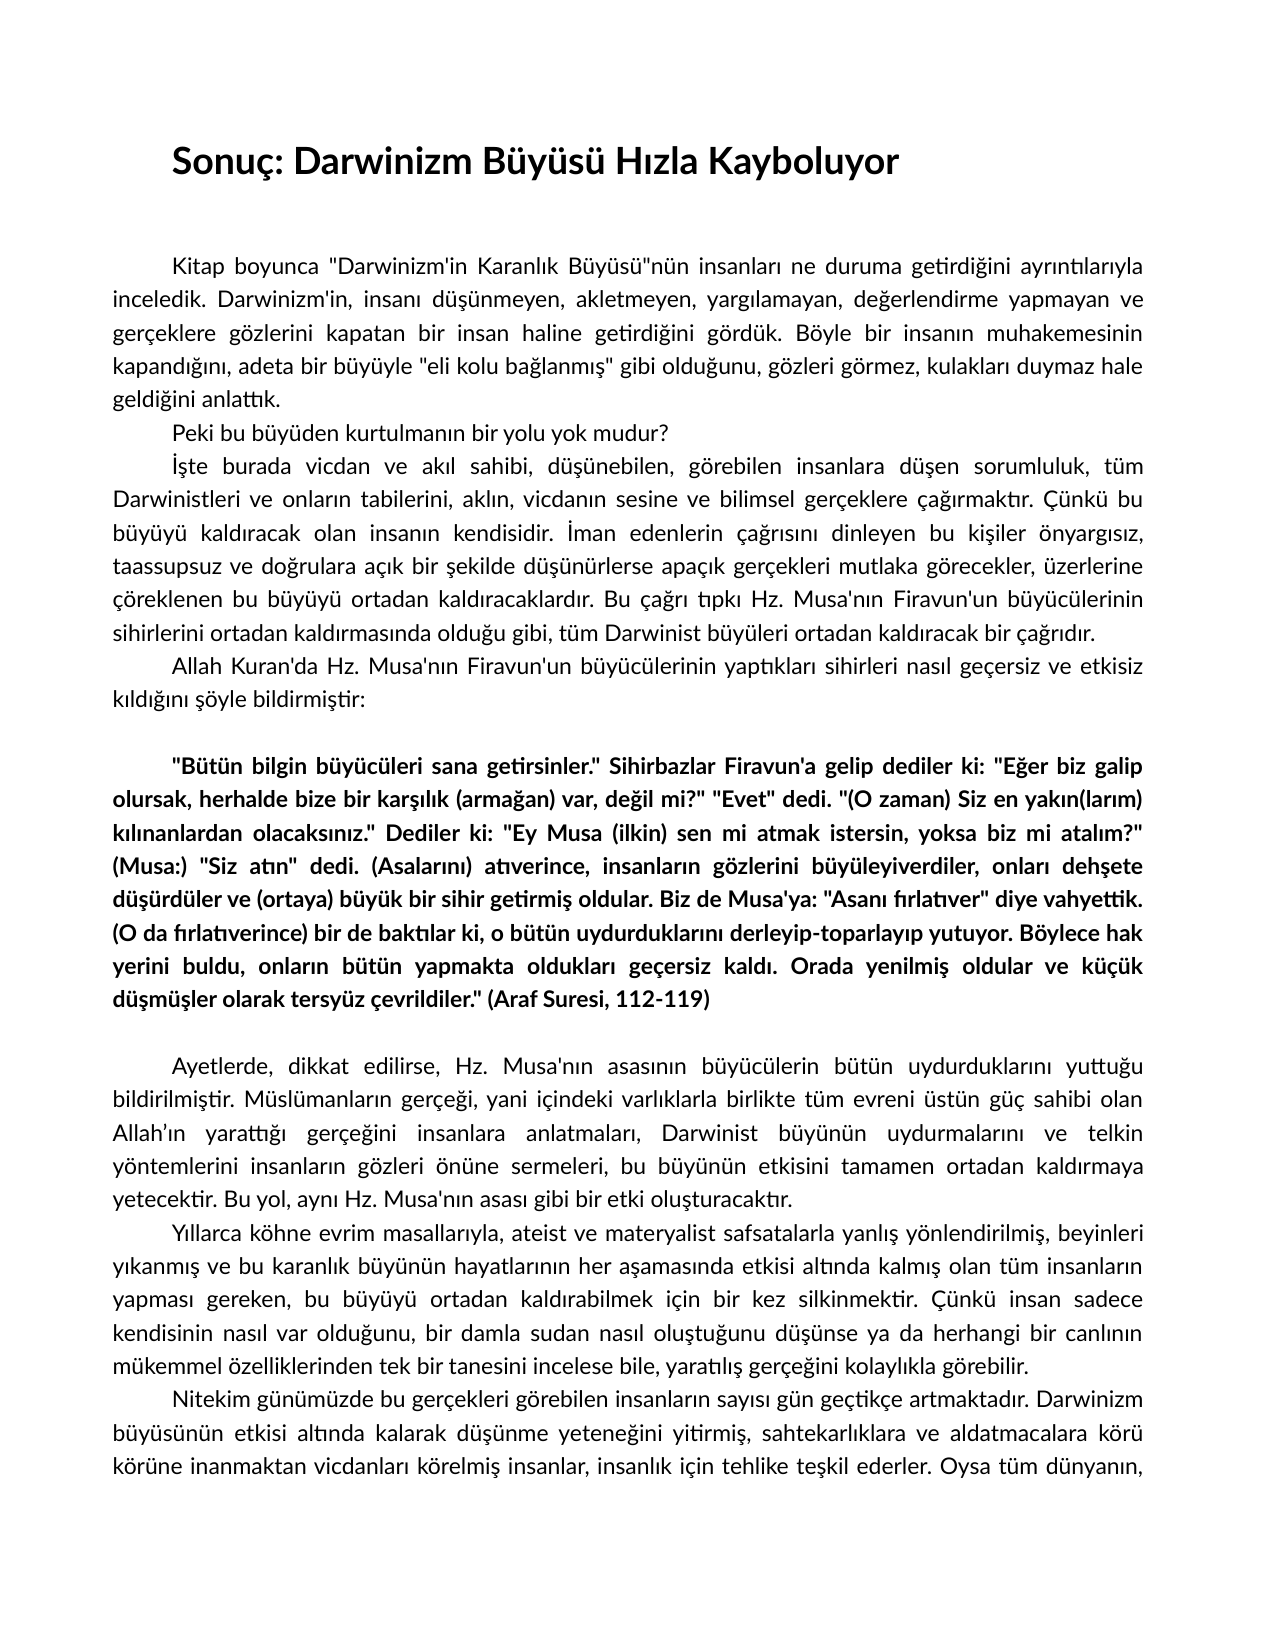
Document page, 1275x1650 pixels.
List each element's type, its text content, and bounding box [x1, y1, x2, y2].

text Allah Kuran'da Hz. Musa'nın Firavun'un büyücülerinin yaptıkları sihirleri nasıl geçersiz ve etkisiz kıldığını şöyle bildirmiştir: [112, 648, 1145, 714]
text Ayetlerde, dikkat edilirse, Hz. Musa'nın asasının büyücülerin bütün uydurduklarını yuttuğu bildirilmiştir. Müslümanların gerçeği, yani içindeki varlıklarla birlikte tüm evreni üstün güç sahibi olan Allah’ın yarattığı gerçeğini insanlara anlatmaları, Darwinist büyünün uydurmalarını ve telkin yöntemlerini insanların gözleri önüne sermeleri, bu büyünün etkisini tamamen ortadan kaldırmaya yetecektir. Bu yol, aynı Hz. Musa'nın asası gibi bir etki oluşturacaktır. [112, 1048, 1145, 1214]
text Peki bu büyüden kurtulmanın bir yolu yok mudur? [112, 414, 1145, 448]
text Yıllarca köhne evrim masallarıyla, ateist ve materyalist safsatalarla yanlış yönlendirilmiş, beyinleri yıkanmış ve bu karanlık büyünün hayatlarının her aşamasında etkisi altında kalmış olan tüm insanların yapması gereken, bu büyüyü ortadan kaldırabilmek için bir kez silkinmektir. Çünkü insan sadece kendisinin nasıl var olduğunu, bir damla sudan nasıl oluştuğunu düşünse ya da herhangi bir canlının mükemmel özelliklerinden tek bir tanesini incelese bile, yaratılış gerçeğini kolaylıkla görebilir. [112, 1214, 1145, 1381]
text Kitap boyunca "Darwinizm'in Karanlık Büyüsü"nün insanları ne duruma getirdiğini ayrıntılarıyla inceledik. Darwinizm'in, insanı düşünmeyen, akletmeyen, yargılamayan, değerlendirme yapmayan ve gerçeklere gözlerini kapatan bir insan haline getirdiğini gördük. Böyle bir insanın muhakemesinin kapandığını, adeta bir büyüyle "eli kolu bağlanmış" gibi olduğunu, gözleri görmez, kulakları duymaz hale geldiğini anlattık. [112, 248, 1145, 414]
text Nitekim günümüzde bu gerçekleri görebilen insanların sayısı gün geçtikçe artmaktadır. Darwinizm büyüsünün etkisi altında kalarak düşünme yeteneğini yitirmiş, sahtekarlıklara ve aldatmacalara körü körüne inanmaktan vicdanları körelmiş insanlar, insanlık için tehlike teşkil ederler. Oysa tüm dünyanın, [112, 1381, 1145, 1481]
text İşte burada vicdan ve akıl sahibi, düşünebilen, görebilen insanlara düşen sorumluluk, tüm Darwinistleri ve onların tabilerini, aklın, vicdanın sesine ve bilimsel gerçeklere çağırmaktır. Çünkü bu büyüyü kaldıracak olan insanın kendisidir. İman edenlerin çağrısını dinleyen bu kişiler önyargısız, taassupsuz ve doğrulara açık bir şekilde düşünürlerse apaçık gerçekleri mutlaka görecekler, üzerlerine çöreklenen bu büyüyü ortadan kaldıracaklardır. Bu çağrı tıpkı Hz. Musa'nın Firavun'un büyücülerinin sihirlerini ortadan kaldırmasında olduğu gibi, tüm Darwinist büyüleri ortadan kaldıracak bir çağrıdır. [112, 448, 1145, 648]
text Sonuç: Darwinizm Büyüsü Hızla Kayboluyor [112, 148, 1145, 181]
text "Bütün bilgin büyücüleri sana getirsinler." Sihirbazlar Firavun'a gelip dediler ki: "Eğer biz galip olursak, herhalde bize bir karşılık (armağan) var, değil mi?" "Evet" dedi. "(O zaman) Siz en yakın(larım) kılınanlardan olacaksınız." Dediler ki: "Ey Musa (ilkin) sen mi atmak istersin, yoksa biz mi atalım?" (Musa:) "Siz atın" dedi. (Asalarını) atıverince, insanların gözlerini büyüleyiverdiler, onları dehşete düşürdüler ve (ortaya) büyük bir sihir getirmiş oldular. Biz de Musa'ya: "Asanı fırlatıver" diye vahyettik. (O da fırlatıverince) bir de baktılar ki, o bütün uydurduklarını derleyip-toparlayıp yutuyor. Böylece hak yerini buldu, onların bütün yapmakta oldukları geçersiz kaldı. Orada yenilmiş oldular ve küçük düşmüşler olarak tersyüz çevrildiler." (Araf Suresi, 112-119) [112, 748, 1145, 1014]
